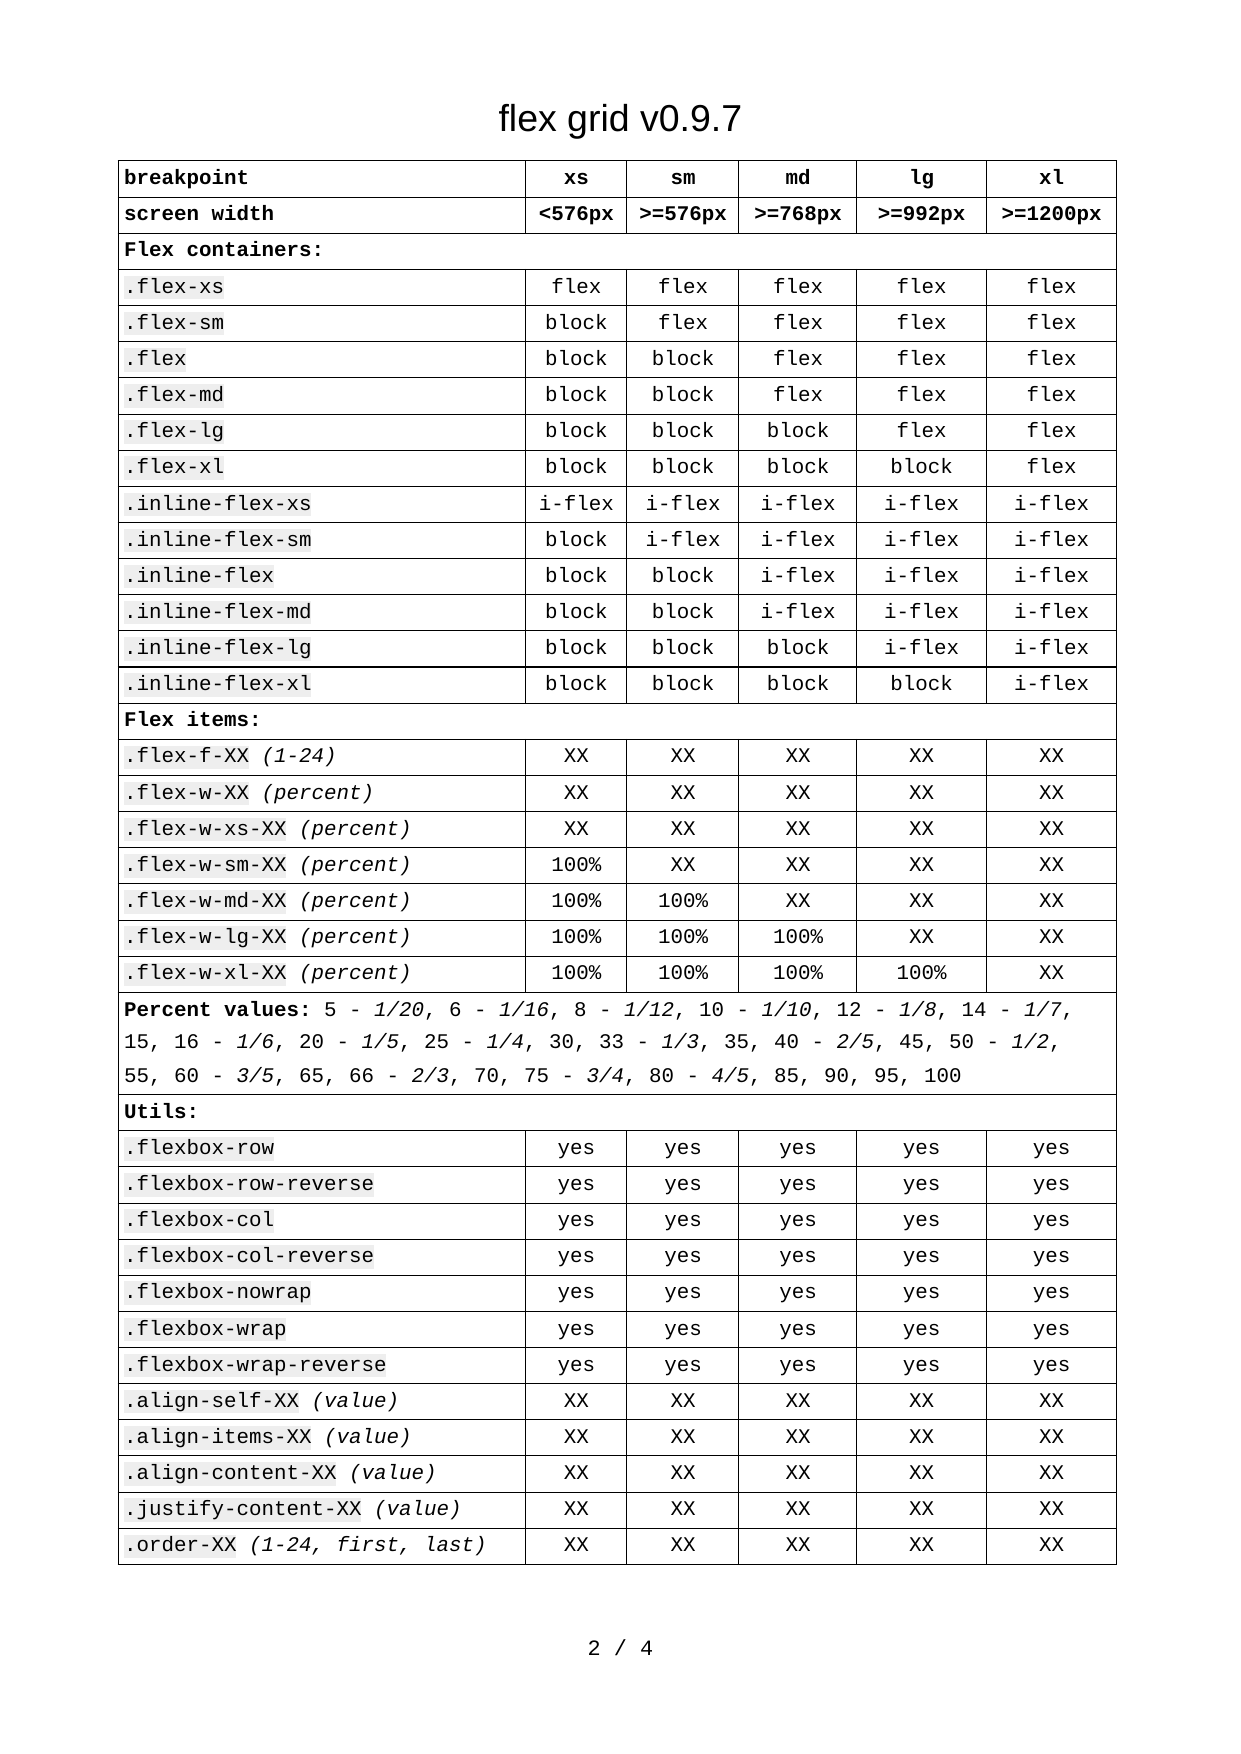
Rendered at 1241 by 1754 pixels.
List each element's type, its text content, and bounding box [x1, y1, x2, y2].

table_cell XX [987, 884, 1116, 919]
table_cell >=576px [627, 198, 738, 233]
table_cell i-flex [739, 523, 856, 558]
table_cell >=768px [739, 198, 856, 233]
table_cell block [627, 342, 738, 377]
table_cell XX [857, 884, 986, 919]
table_cell i-flex [987, 595, 1116, 630]
table_cell flex [857, 270, 986, 305]
table_cell .flexbox-row-reverse [119, 1167, 525, 1202]
table_cell block [627, 378, 738, 413]
table_cell XX [526, 812, 626, 847]
table_cell XX [987, 812, 1116, 847]
table_cell >=992px [857, 198, 986, 233]
table_cell yes [857, 1131, 986, 1166]
table_cell flex [739, 306, 856, 341]
table_cell yes [857, 1312, 986, 1347]
table_cell .flexbox-nowrap [119, 1276, 525, 1311]
table_cell yes [526, 1348, 626, 1383]
table_cell block [739, 631, 856, 666]
table_cell XX [739, 1493, 856, 1528]
table_cell screen width [119, 198, 525, 233]
table_cell flex [739, 270, 856, 305]
table_cell Percent values: 5 - 1/20, 6 - 1/16, 8 - 1/12, 10 - 1/10, 12 - 1/8, 14 - 1/7, 15, 16 - 1/6, 20 - 1/5, 25 - 1/4, 30, 33 - 1/3, 35, 40 - 2/5, 45, 50 - 1/2, 55, 60 - 3/5, 65, 66 - 2/3, 70, 75 - 3/4, 80 - 4/5, 85, 90, 95, 100 [119, 993, 1116, 1094]
table_cell yes [627, 1131, 738, 1166]
table_cell .flexbox-wrap-reverse [119, 1348, 525, 1383]
table_cell i-flex [627, 487, 738, 522]
table_cell block [526, 306, 626, 341]
table_cell i-flex [627, 523, 738, 558]
table_cell .flex-xl [119, 451, 525, 486]
table_cell .inline-flex-xs [119, 487, 525, 522]
table_cell XX [739, 740, 856, 775]
table_cell yes [857, 1204, 986, 1238]
table_cell block [739, 415, 856, 449]
table_cell yes [857, 1240, 986, 1275]
table_cell block [857, 668, 986, 703]
table_cell .flexbox-col [119, 1204, 525, 1238]
table_cell XX [987, 1384, 1116, 1419]
table_cell .align-self-XX (value) [119, 1384, 525, 1419]
table_cell XX [857, 1529, 986, 1564]
table_cell i-flex [987, 523, 1116, 558]
table_header lg [857, 161, 986, 197]
table_cell yes [987, 1204, 1116, 1238]
table_cell yes [526, 1312, 626, 1347]
table_cell .inline-flex-md [119, 595, 525, 630]
table_cell i-flex [739, 595, 856, 630]
table_cell .flexbox-wrap [119, 1312, 525, 1347]
table_cell block [526, 415, 626, 449]
table_cell XX [857, 1493, 986, 1528]
table_cell block [739, 668, 856, 703]
table_cell .inline-flex [119, 559, 525, 594]
table_cell yes [739, 1131, 856, 1166]
table_cell .flex-w-sm-XX (percent) [119, 848, 525, 883]
table_cell XX [739, 848, 856, 883]
table_cell XX [627, 1529, 738, 1564]
table_cell .align-items-XX (value) [119, 1420, 525, 1455]
table_cell XX [627, 1456, 738, 1492]
table_cell yes [526, 1204, 626, 1238]
table_cell yes [739, 1276, 856, 1311]
table_cell block [526, 595, 626, 630]
table_cell i-flex [857, 559, 986, 594]
table_cell yes [739, 1167, 856, 1202]
table_cell .flex-w-xs-XX (percent) [119, 812, 525, 847]
table_cell yes [987, 1131, 1116, 1166]
table_cell XX [857, 776, 986, 811]
table_cell XX [627, 1493, 738, 1528]
table_cell 100% [526, 848, 626, 883]
table_cell i-flex [987, 668, 1116, 703]
table_cell XX [987, 1529, 1116, 1564]
table_cell yes [987, 1348, 1116, 1383]
table_cell XX [987, 848, 1116, 883]
table_cell 100% [526, 884, 626, 919]
table_cell block [526, 559, 626, 594]
table_cell .flex-lg [119, 415, 525, 449]
table_cell yes [857, 1167, 986, 1202]
table_cell 100% [857, 957, 986, 992]
table_cell yes [627, 1276, 738, 1311]
table_cell block [627, 595, 738, 630]
table_header breakpoint [119, 161, 525, 197]
table_cell yes [526, 1131, 626, 1166]
table_cell <576px [526, 198, 626, 233]
table_cell yes [627, 1348, 738, 1383]
table_cell Flex items: [119, 704, 1116, 739]
table_cell XX [526, 1456, 626, 1492]
table_cell i-flex [987, 631, 1116, 666]
table_cell .flex-w-lg-XX (percent) [119, 921, 525, 956]
table_cell yes [526, 1276, 626, 1311]
table_cell .order-XX (1-24, first, last) [119, 1529, 525, 1564]
table_cell .flexbox-row [119, 1131, 525, 1166]
subtitle flex grid v0.9.7 [118, 96, 1122, 139]
table_header md [739, 161, 856, 197]
table_cell XX [987, 776, 1116, 811]
table_cell flex [987, 451, 1116, 486]
table_cell block [526, 342, 626, 377]
table_cell XX [627, 1384, 738, 1419]
table_cell .flex-xs [119, 270, 525, 305]
table_cell .flex-w-md-XX (percent) [119, 884, 525, 919]
table_cell 100% [627, 921, 738, 956]
table_cell block [526, 378, 626, 413]
table_cell yes [987, 1167, 1116, 1202]
table_cell XX [987, 1420, 1116, 1455]
table_cell block [526, 631, 626, 666]
table_cell .inline-flex-sm [119, 523, 525, 558]
table_cell XX [526, 776, 626, 811]
table_cell yes [857, 1276, 986, 1311]
table_cell yes [526, 1240, 626, 1275]
table_cell .flex-sm [119, 306, 525, 341]
table_cell XX [857, 848, 986, 883]
table_cell XX [987, 921, 1116, 956]
table_cell flex [627, 270, 738, 305]
table_cell flex [627, 306, 738, 341]
table_header xs [526, 161, 626, 197]
table_cell XX [857, 1456, 986, 1492]
table_cell i-flex [987, 559, 1116, 594]
table_cell .inline-flex-lg [119, 631, 525, 666]
table_cell .align-content-XX (value) [119, 1456, 525, 1492]
table_cell XX [526, 1420, 626, 1455]
table_cell Flex containers: [119, 234, 1116, 269]
table_cell XX [739, 776, 856, 811]
table_cell 100% [526, 957, 626, 992]
table_header xl [987, 161, 1116, 197]
table_cell 100% [526, 921, 626, 956]
table_header sm [627, 161, 738, 197]
table_cell flex [987, 342, 1116, 377]
table_cell XX [739, 884, 856, 919]
table_cell .flexbox-col-reverse [119, 1240, 525, 1275]
table_cell yes [739, 1204, 856, 1238]
table_cell 100% [739, 921, 856, 956]
table_cell XX [627, 812, 738, 847]
table_cell XX [526, 1384, 626, 1419]
table_cell i-flex [857, 487, 986, 522]
table_cell i-flex [526, 487, 626, 522]
table_cell yes [987, 1240, 1116, 1275]
table_cell i-flex [739, 559, 856, 594]
table_cell flex [739, 342, 856, 377]
table_cell XX [857, 740, 986, 775]
table_cell .flex-md [119, 378, 525, 413]
table_cell XX [526, 740, 626, 775]
table_cell flex [857, 342, 986, 377]
table_cell XX [857, 812, 986, 847]
table_cell block [857, 451, 986, 486]
table_cell flex [857, 378, 986, 413]
table_cell flex [857, 415, 986, 449]
table_cell block [627, 631, 738, 666]
table_cell XX [739, 1529, 856, 1564]
table_cell i-flex [739, 487, 856, 522]
table_cell yes [987, 1312, 1116, 1347]
table_cell XX [526, 1493, 626, 1528]
table_cell XX [739, 1420, 856, 1455]
table_cell Utils: [119, 1095, 1116, 1130]
table_cell block [526, 523, 626, 558]
table_cell XX [987, 1493, 1116, 1528]
table_cell flex [739, 378, 856, 413]
table_cell .inline-flex-xl [119, 668, 525, 703]
table_cell XX [627, 740, 738, 775]
table_cell XX [627, 848, 738, 883]
table_cell flex [987, 270, 1116, 305]
table_cell yes [627, 1240, 738, 1275]
table_cell i-flex [987, 487, 1116, 522]
table_cell i-flex [857, 595, 986, 630]
table_cell XX [987, 957, 1116, 992]
table_cell flex [987, 378, 1116, 413]
table_cell XX [739, 812, 856, 847]
table_cell block [627, 415, 738, 449]
table_cell flex [987, 306, 1116, 341]
table_cell flex [526, 270, 626, 305]
table_cell XX [987, 1456, 1116, 1492]
table_cell flex [857, 306, 986, 341]
table_cell XX [526, 1529, 626, 1564]
table_cell XX [739, 1456, 856, 1492]
table_cell i-flex [857, 631, 986, 666]
table_cell 100% [627, 957, 738, 992]
table_cell .flex [119, 342, 525, 377]
table_cell yes [739, 1312, 856, 1347]
table_cell 100% [739, 957, 856, 992]
table_cell flex [987, 415, 1116, 449]
table_cell XX [627, 1420, 738, 1455]
table_cell .flex-f-XX (1-24) [119, 740, 525, 775]
table_cell XX [627, 776, 738, 811]
table_cell 100% [627, 884, 738, 919]
table_cell .flex-w-XX (percent) [119, 776, 525, 811]
table_cell yes [526, 1167, 626, 1202]
table_cell i-flex [857, 523, 986, 558]
table_cell yes [739, 1348, 856, 1383]
table_cell yes [627, 1167, 738, 1202]
table_cell XX [857, 1420, 986, 1455]
table_cell >=1200px [987, 198, 1116, 233]
table_cell block [739, 451, 856, 486]
table_cell yes [627, 1204, 738, 1238]
table_cell yes [987, 1276, 1116, 1311]
table_cell block [627, 451, 738, 486]
table_cell yes [739, 1240, 856, 1275]
table_cell XX [857, 1384, 986, 1419]
table_cell yes [627, 1312, 738, 1347]
table_cell .flex-w-xl-XX (percent) [119, 957, 525, 992]
table_cell yes [857, 1348, 986, 1383]
table_cell XX [739, 1384, 856, 1419]
table_cell block [526, 451, 626, 486]
table_cell XX [987, 740, 1116, 775]
table_cell block [526, 668, 626, 703]
table_cell block [627, 559, 738, 594]
table_cell .justify-content-XX (value) [119, 1493, 525, 1528]
table_cell XX [857, 921, 986, 956]
table_cell block [627, 668, 738, 703]
